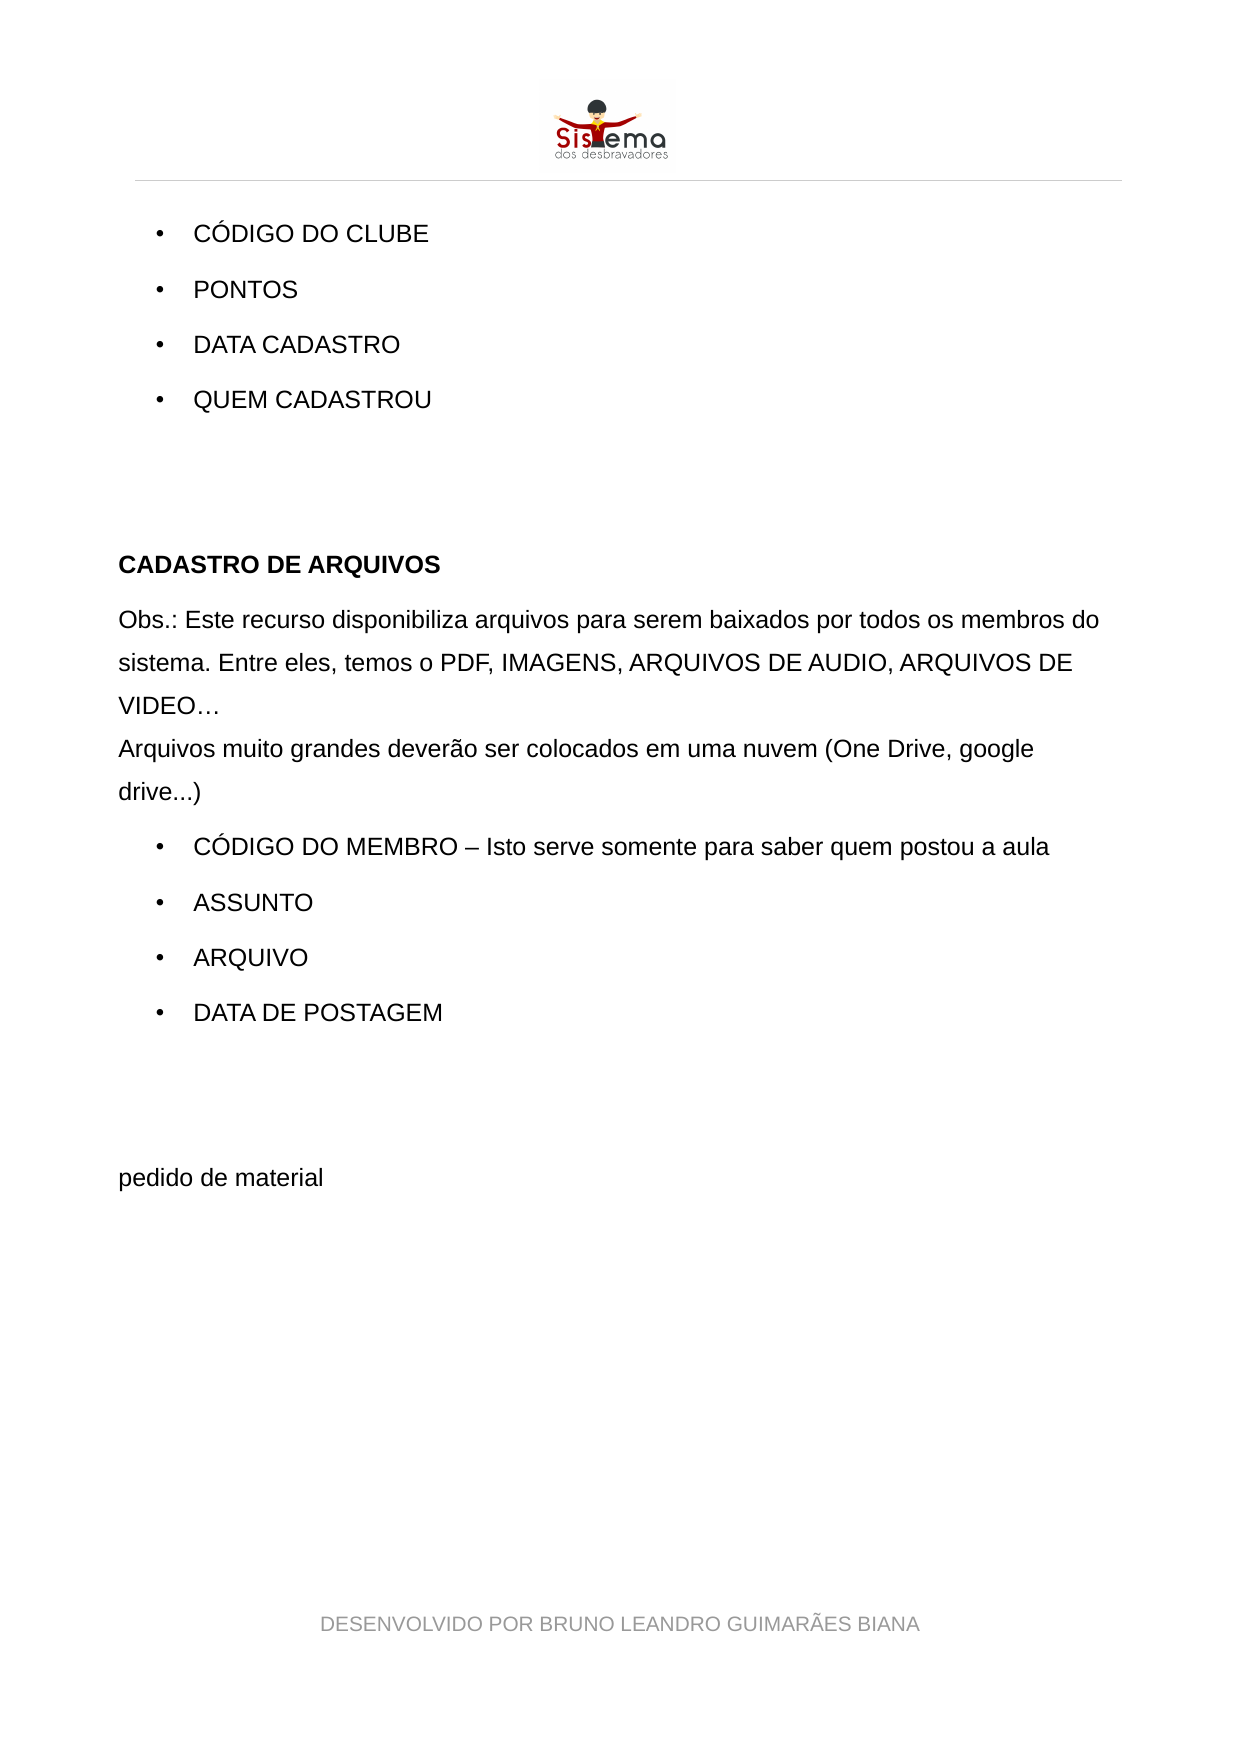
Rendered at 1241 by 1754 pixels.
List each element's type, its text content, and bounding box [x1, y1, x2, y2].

list PONTOS [156, 274, 1122, 303]
text CADASTRO DE ARQUIVOS [118, 550, 1122, 579]
list ASSUNTO [156, 887, 1122, 916]
text pedido de material [118, 1163, 1122, 1192]
list CÓDIGO DO CLUBE [156, 219, 1122, 248]
list DATA CADASTRO [156, 330, 1122, 358]
list QUEM CADASTROU [156, 385, 1122, 414]
list CÓDIGO DO MEMBRO – Isto serve somente para saber quem postou a aula [156, 832, 1122, 861]
list ARQUIVO [156, 943, 1122, 971]
list DATA DE POSTAGEM [156, 998, 1122, 1027]
picture [538, 79, 677, 173]
text Obs.: Este recurso disponibiliza arquivos para serem baixados por todos os membros do sistema. Entre eles, temos o PDF, IMAGENS, ARQUIVOS DE AUDIO, ARQUIVOS DE VIDEO… Arquivos muito grandes deverão ser colocados em uma nuvem (One Drive, google drive...) [118, 605, 1122, 806]
